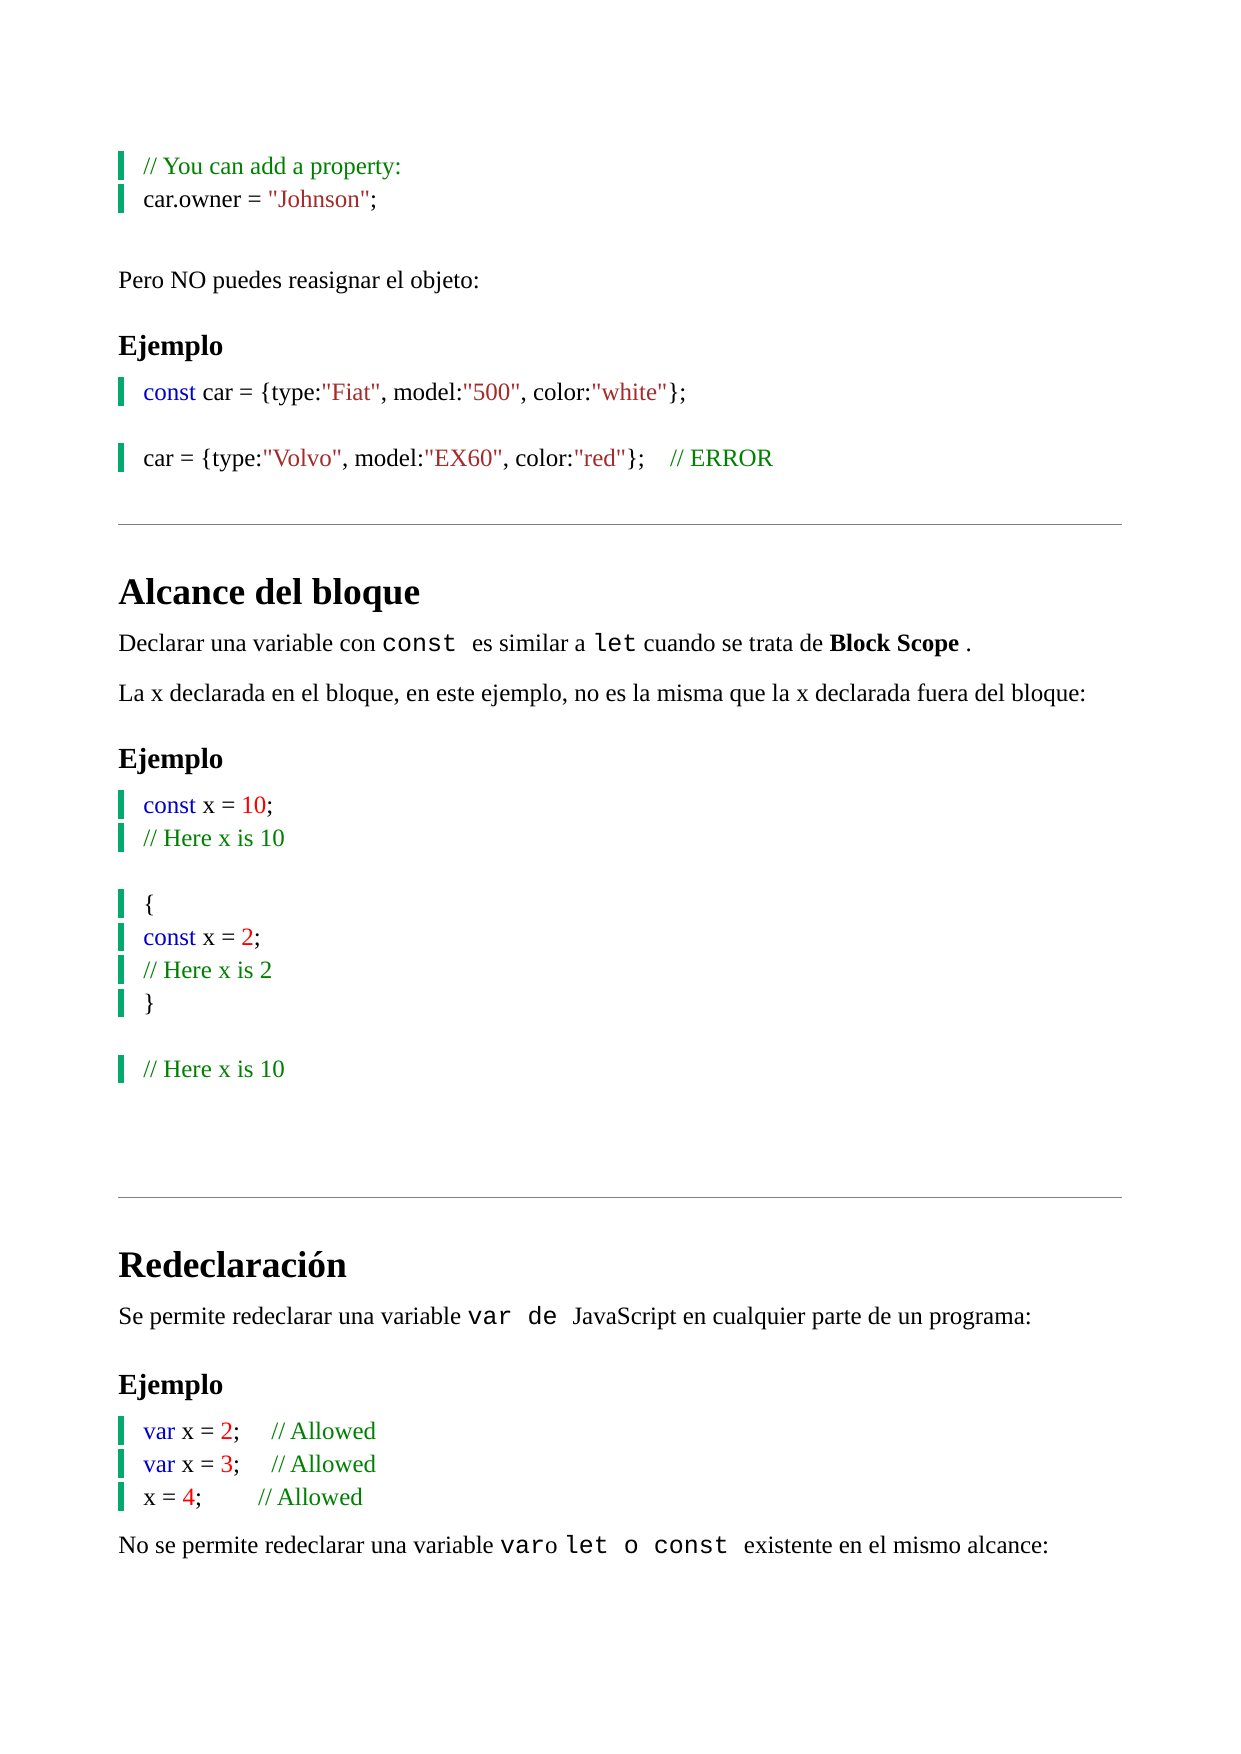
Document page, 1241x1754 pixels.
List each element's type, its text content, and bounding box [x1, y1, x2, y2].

text Declarar una variable con const es similar a let cuando se trata de Block Scope . [118, 628, 1122, 659]
text const x = 10; // Here x is 10 { const x = 2; // Here x is 2 } // Here x is 10 [118, 790, 1122, 1083]
text Pero NO puedes reasignar el objeto: [118, 265, 1122, 293]
subtitle Alcance del bloque [118, 569, 1122, 612]
subtitle Ejemplo [118, 328, 1122, 362]
text // You can add a property: car.owner = "Johnson"; [118, 118, 1122, 213]
text No se permite redeclarar una variable varo let o const existente en el mismo alcance: [118, 1530, 1122, 1561]
subtitle Ejemplo [118, 741, 1122, 775]
text var x = 2; // Allowed var x = 3; // Allowed x = 4; // Allowed [118, 1416, 1122, 1511]
subtitle Redeclaración [118, 1243, 1122, 1286]
subtitle Ejemplo [118, 1367, 1122, 1401]
text La x declarada en el bloque, en este ejemplo, no es la misma que la x declarada fuera del bloque: [118, 678, 1122, 707]
text const car = {type:"Fiat", model:"500", color:"white"}; car = {type:"Volvo", model:"EX60", color:"red"}; // ERROR [118, 377, 1122, 472]
text Se permite redeclarar una variable var de JavaScript en cualquier parte de un programa: [118, 1301, 1122, 1332]
